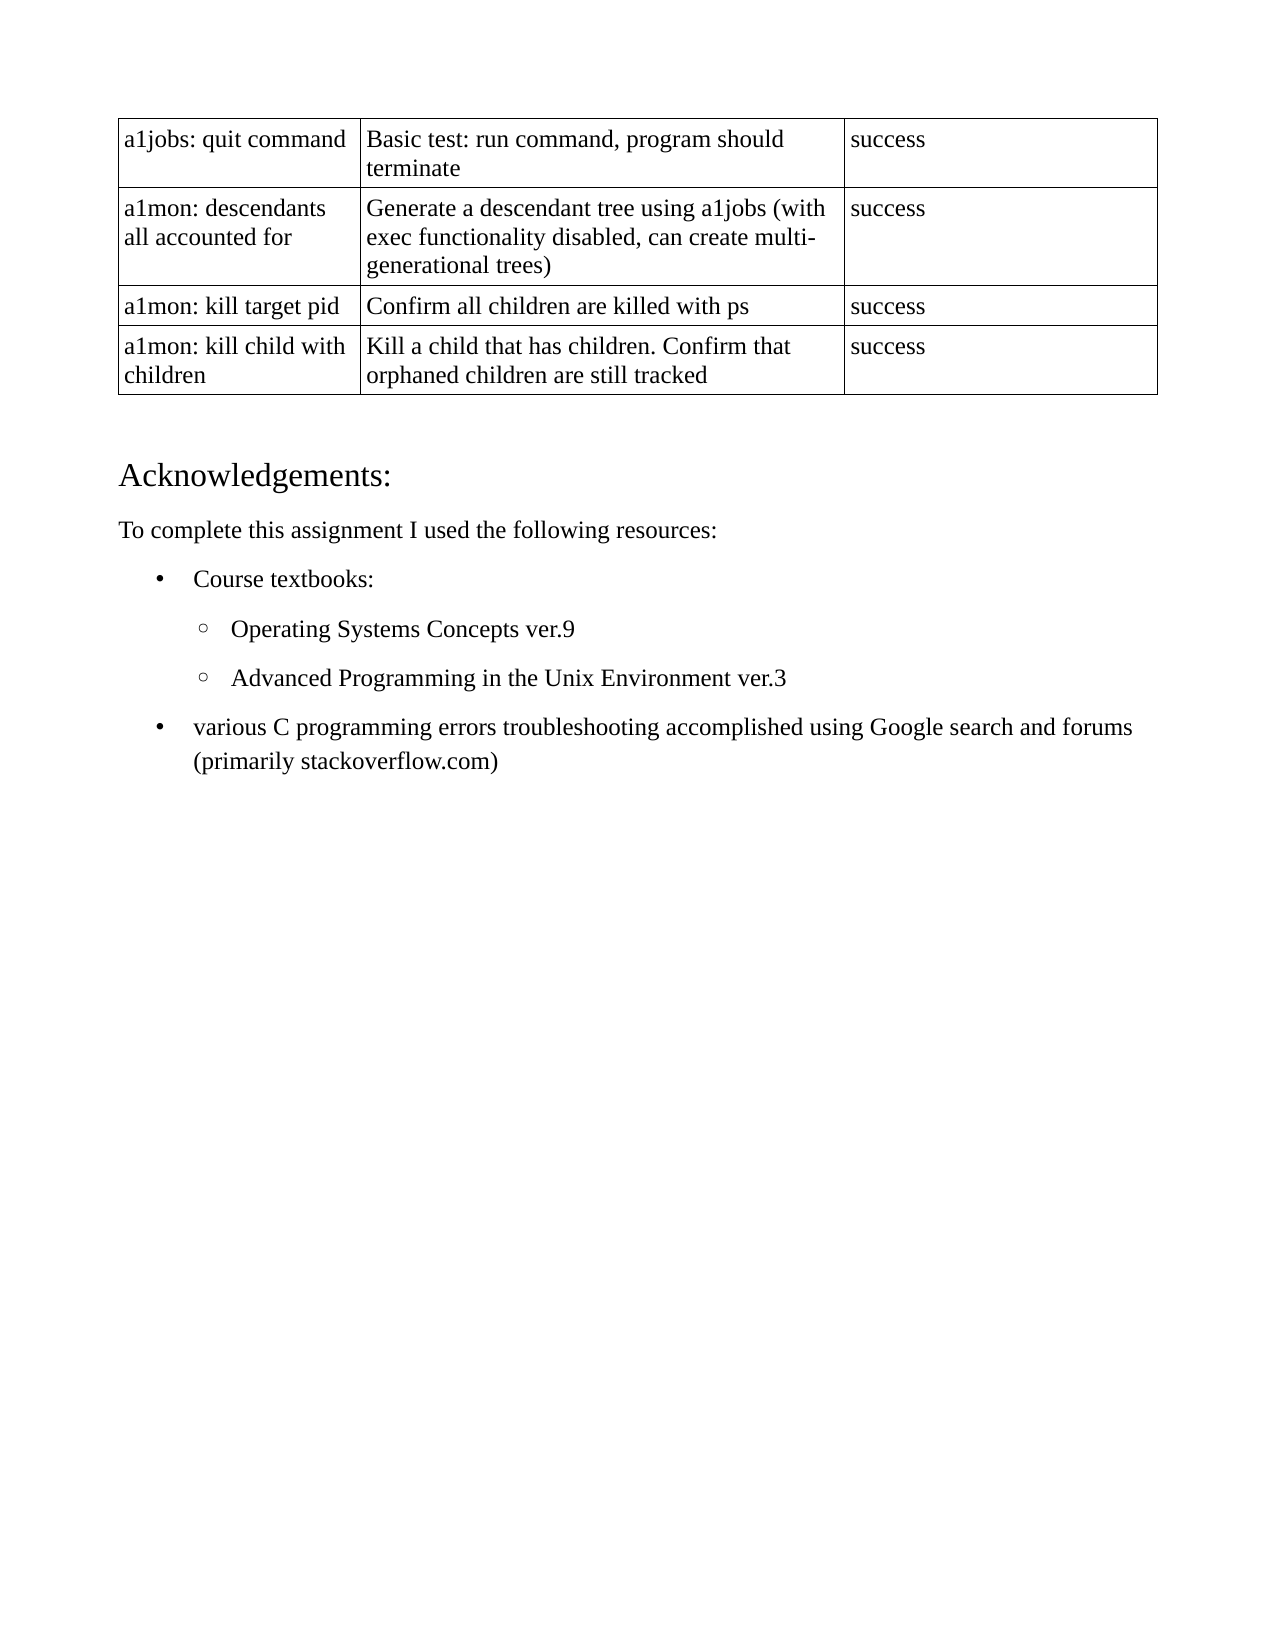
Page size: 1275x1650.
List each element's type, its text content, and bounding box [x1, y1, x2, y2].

table_cell success [845, 119, 1157, 187]
list Operating Systems Concepts ver.9 [193, 614, 1157, 642]
list Advanced Programming in the Unix Environment ver.3 [193, 663, 1157, 691]
text To complete this assignment I used the following resources: [118, 516, 1157, 544]
table_cell Basic test: run command, program should terminate [361, 119, 844, 187]
table_cell success [845, 326, 1157, 394]
table_cell Confirm all children are killed with ps [361, 286, 844, 325]
table_cell success [845, 188, 1157, 285]
table_cell a1mon: descendants all accounted for [119, 188, 360, 285]
list Course textbooks: [156, 564, 1157, 593]
list various C programming errors troubleshooting accomplished using Google search and forums (primarily stackoverflow.com) [156, 712, 1157, 775]
table_cell a1jobs: quit command [119, 119, 360, 187]
table_cell a1mon: kill target pid [119, 286, 360, 325]
table_cell success [845, 286, 1157, 325]
table_cell Generate a descendant tree using a1jobs (with exec functionality disabled, can create multi-generational trees) [361, 188, 844, 285]
table_cell a1mon: kill child with children [119, 326, 360, 394]
text Acknowledgements: [118, 455, 1157, 493]
table_cell Kill a child that has children. Confirm that orphaned children are still tracked [361, 326, 844, 394]
